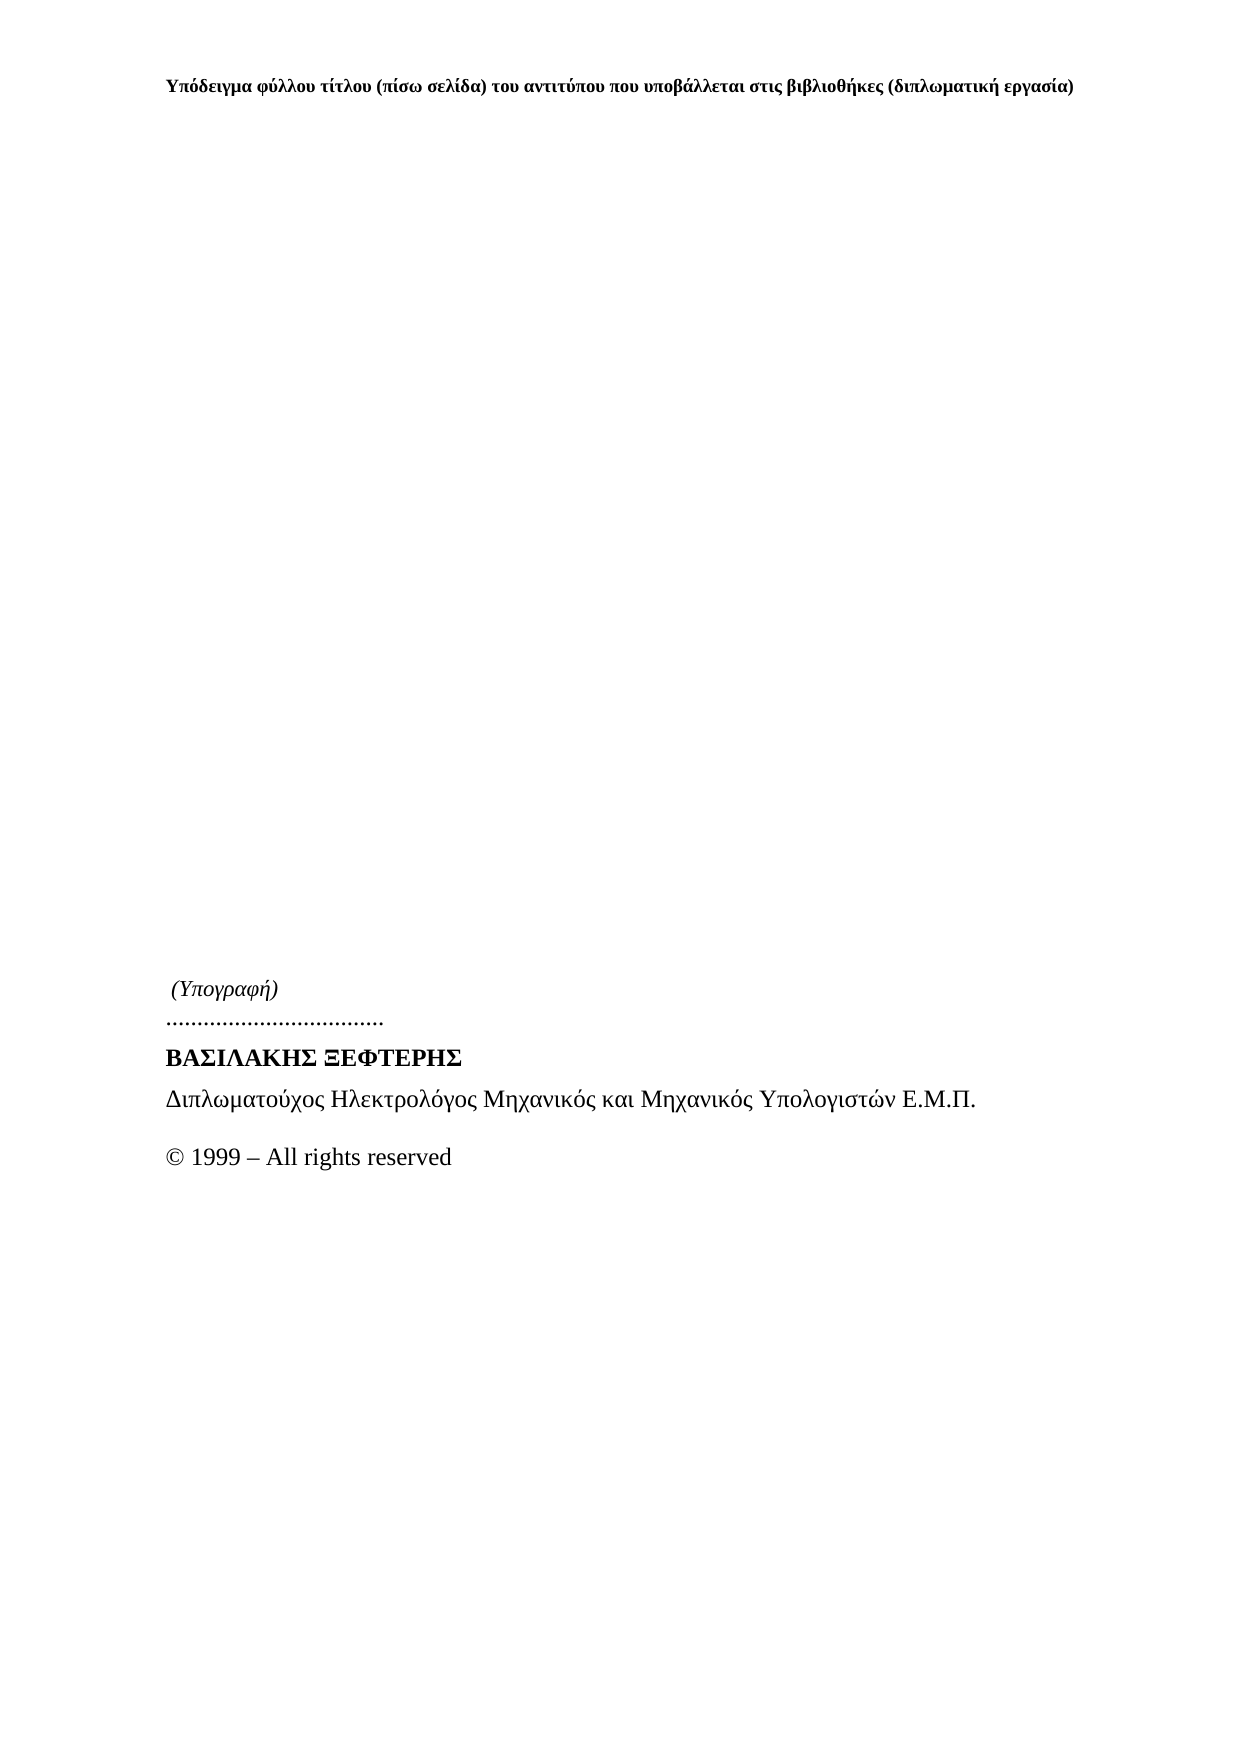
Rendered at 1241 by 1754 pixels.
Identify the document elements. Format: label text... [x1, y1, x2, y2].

text Διπλωματούχος Ηλεκτρολόγος Μηχανικός και Μηχανικός Υπολογιστών Ε.Μ.Π. [165, 1084, 1092, 1113]
text ................................... [165, 1002, 1092, 1031]
text (Υπογραφή) [165, 976, 1092, 1002]
text © 1999 – All rights reserved [165, 1142, 1092, 1171]
text ΒΑΣΙΛΑΚΗΣ ΞΕΦΤΕΡΗΣ [165, 1043, 1092, 1072]
